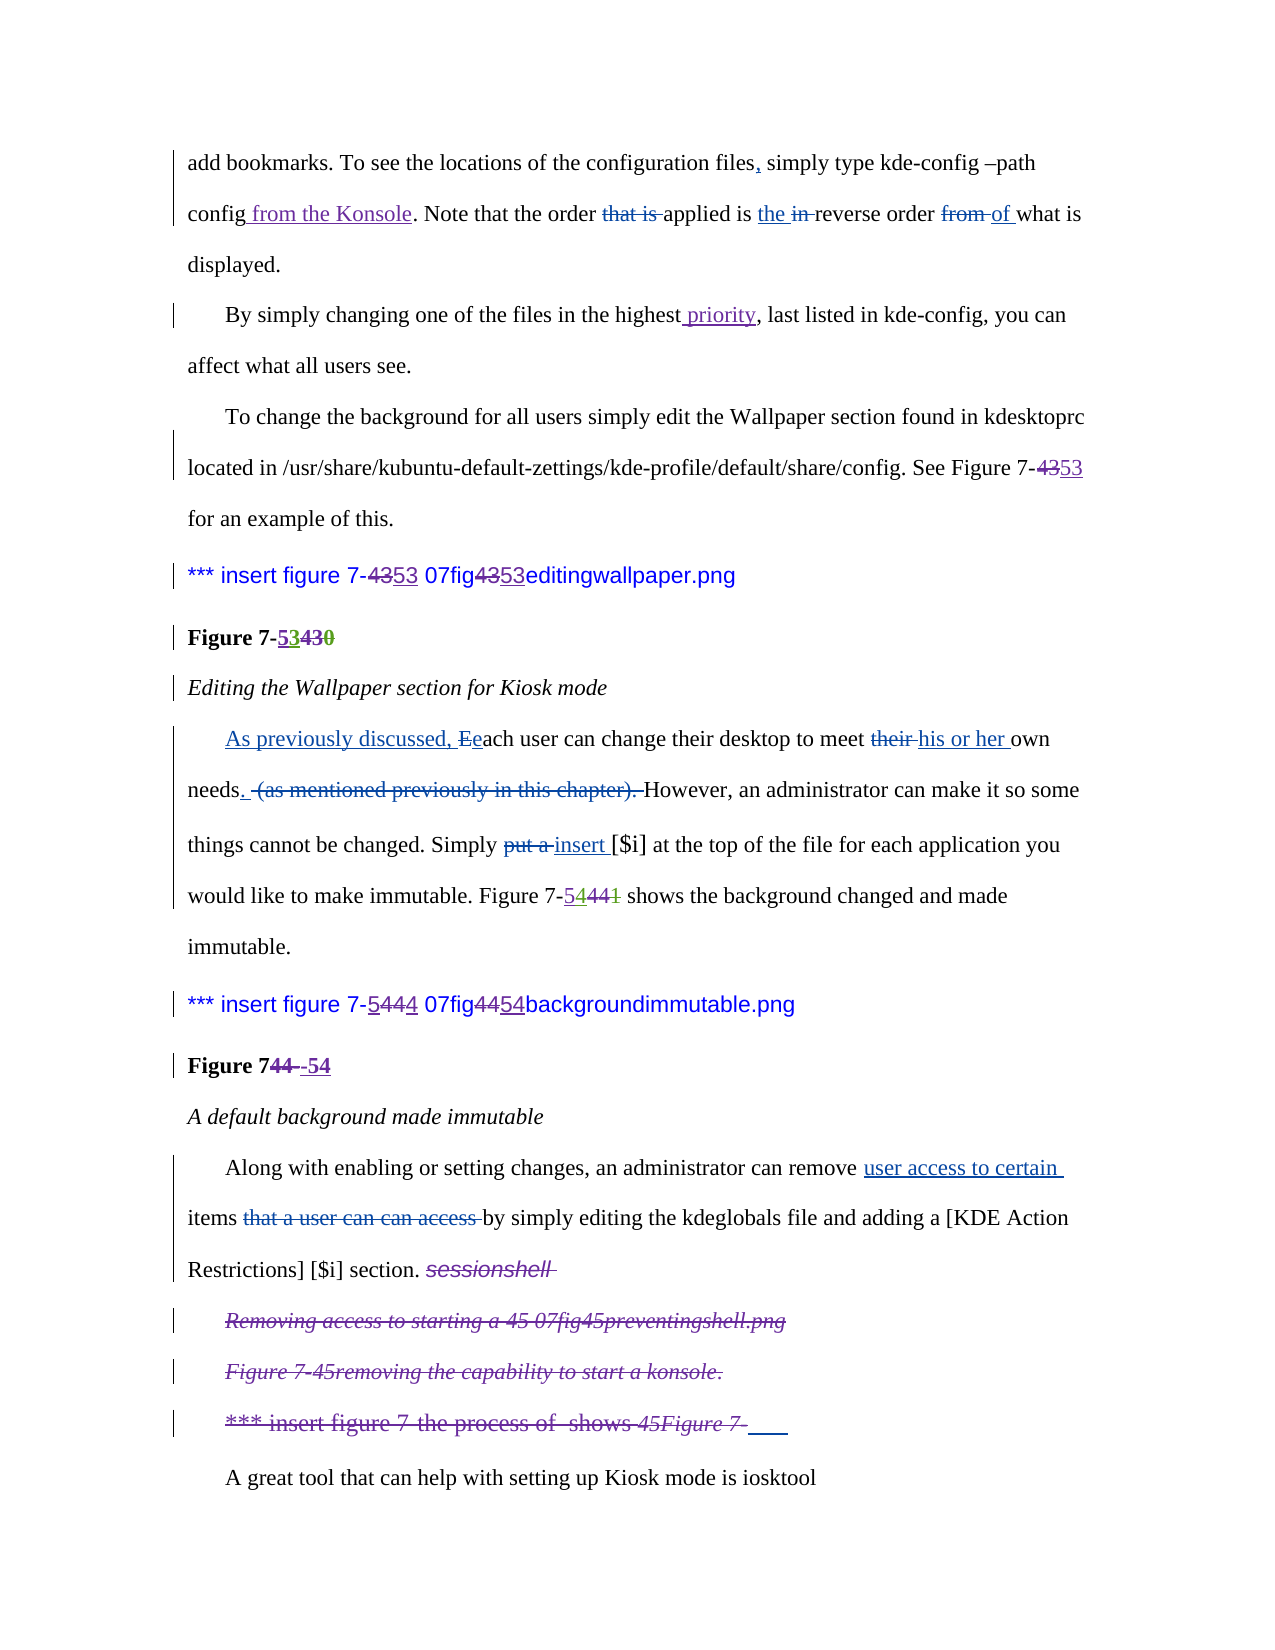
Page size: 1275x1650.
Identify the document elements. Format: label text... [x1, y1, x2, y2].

text *** insert figure 7-53 07fig53editingwallpaper.png [187, 563, 1087, 588]
text *** insert figure 7-54 07fig54backgroundimmutable.png [187, 991, 1087, 1017]
text KDE stores all of its configuration information in text files that are similar to Windows INI files. These files control everything from the default background to whether or not a person can add bookmarks. To see the locations of the configuration files, simply type kde-config –path config from the Konsole. Note that the order applied is the reverse order of what is displayed. [187, 150, 1087, 277]
text Figure 7-54 [187, 1053, 1087, 1078]
text To change the background for all users simply edit the Wallpaper section found in kdesktoprc located in /usr/share/kubuntu-default-zettings/kde-profile/default/share/config. See Figure 7-53 for an example of this. [187, 404, 1087, 531]
text Along with enabling or setting changes, an administrator can remove user access to certain items by simply editing the kdeglobals file and adding a [KDE Action Restrictions] [$i] section. [187, 1154, 1087, 1282]
text Editing the Wallpaper section for Kiosk mode [187, 675, 1087, 701]
text A great tool that can help with setting up Kiosk mode is iosktool [187, 1465, 1087, 1490]
text Figure 7-53 [187, 624, 1087, 650]
text By simply changing one of the files in the highest priority, last listed in kde-config, you can affect what all users see. [187, 302, 1087, 379]
text A default background made immutable [187, 1104, 1087, 1129]
text As previously discussed, each user can change their desktop to meet his or her own needs. However, an administrator can make it so some things cannot be changed. Simply insert [$i] at the top of the file for each application you would like to make immutable. Figure 7-54 shows the background changed and made immutable. [187, 726, 1087, 959]
